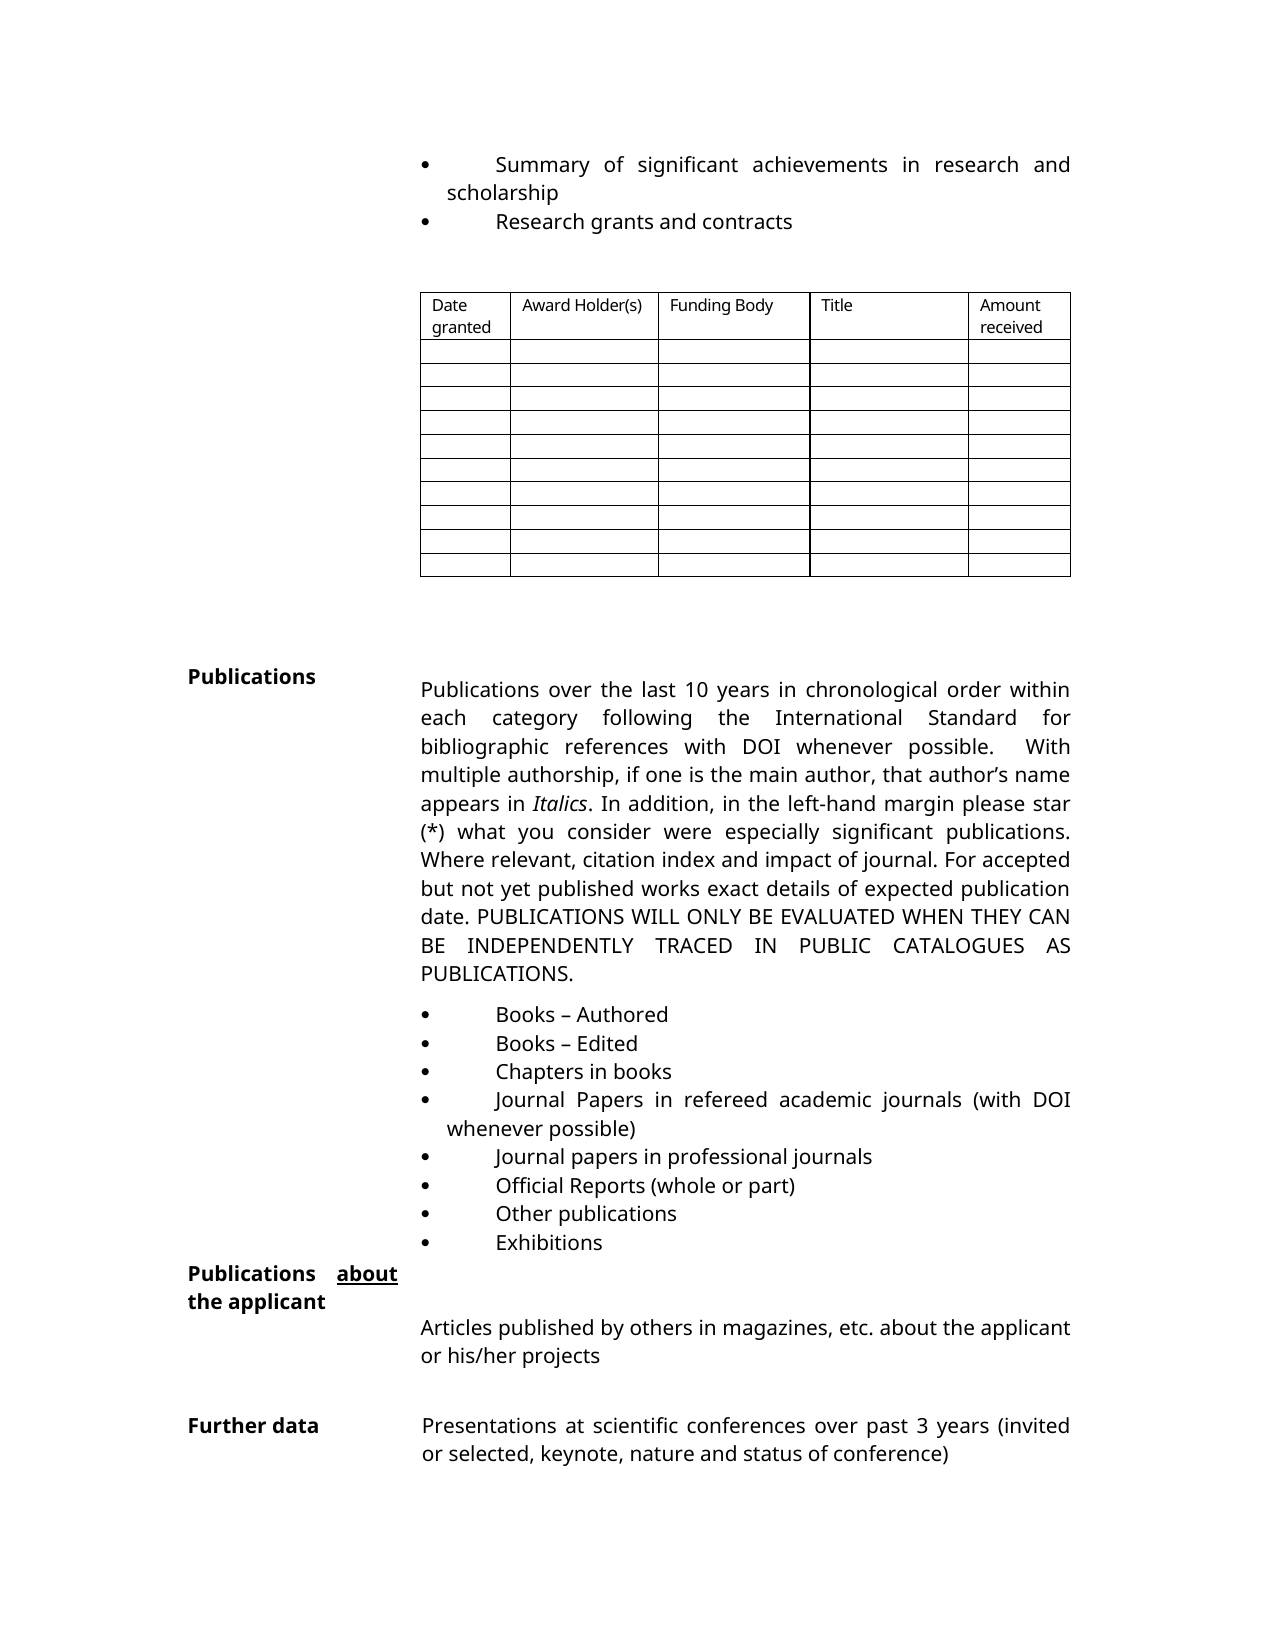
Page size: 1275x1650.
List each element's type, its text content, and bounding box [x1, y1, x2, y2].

table_cell [811, 340, 968, 362]
table_cell [811, 506, 968, 529]
table_cell [421, 435, 510, 457]
table_cell [659, 387, 809, 410]
table_cell [659, 364, 809, 386]
table_cell [421, 387, 510, 410]
table_header Amount received [969, 293, 1070, 339]
table_cell [969, 506, 1070, 529]
table_cell [511, 387, 658, 410]
table_cell [969, 482, 1070, 505]
table_cell [421, 411, 510, 434]
table_cell [811, 435, 968, 457]
table_cell [811, 364, 968, 386]
table_cell [421, 554, 510, 576]
table_cell [511, 506, 658, 529]
table_header Title [811, 293, 968, 339]
table_cell Summary of current research and scholarship Summary of research and scholarship during the previous five years Summary of significant achievements in research and scholarship Research grants and contracts Publications over the last 10 years in chronological order within each category following the International Standard for bibliographic references with DOI whenever possible. With multiple authorship, if one is the main author, that author’s name appears in Italics. In addition, in the left-hand margin please star (*) what you consider were especially significant publications. Where relevant, citation index and impact of journal. For accepted but not yet published works exact details of expected publication date. PUBLICATIONS WILL ONLY BE EVALUATED WHEN THEY CAN BE INDEPENDENTLY TRACED IN PUBLIC CATALOGUES AS PUBLICATIONS. Books – Authored Books – Edited Chapters in books Journal Papers in refereed academic journals (with DOI whenever possible) Journal papers in professional journals Official Reports (whole or part) Other publications Exhibitions Articles published by others in magazines, etc. about the applicant or his/her projects [409, 150, 1083, 1411]
table_cell [421, 340, 510, 362]
table_cell [659, 554, 809, 576]
table_cell [969, 554, 1070, 576]
table_cell [659, 435, 809, 457]
table_cell [811, 530, 968, 552]
table_cell [969, 459, 1070, 481]
table_cell [811, 554, 968, 576]
table_cell [511, 482, 658, 505]
table_cell [811, 387, 968, 410]
table_cell [969, 364, 1070, 386]
table_cell [811, 411, 968, 434]
table_cell [511, 411, 658, 434]
table_cell [969, 435, 1070, 457]
table_header Award Holder(s) [511, 293, 658, 339]
table_cell [511, 364, 658, 386]
table_header Date granted [421, 293, 510, 339]
table_cell [659, 459, 809, 481]
table_cell [421, 482, 510, 505]
table_cell [511, 530, 658, 552]
table_cell [659, 411, 809, 434]
table_cell [969, 411, 1070, 434]
table_cell [659, 482, 809, 505]
table_cell [421, 530, 510, 552]
table_cell [969, 340, 1070, 362]
table_cell [659, 530, 809, 552]
table_cell [511, 554, 658, 576]
table_cell [659, 340, 809, 362]
table_cell Publications Publications about the applicant [176, 150, 409, 1411]
table_header Funding Body [659, 293, 809, 339]
table_cell [421, 459, 510, 481]
table_cell [511, 435, 658, 457]
table_cell [511, 340, 658, 362]
table_cell [811, 459, 968, 481]
table_cell [659, 506, 809, 529]
table_cell [421, 506, 510, 529]
table_cell [421, 364, 510, 386]
table_cell Presentations at scientific conferences over past 3 years (invited or selected, keynote, nature and status of conference) [409, 1411, 1083, 1496]
table_cell [511, 459, 658, 481]
table_cell [969, 387, 1070, 410]
table_cell [811, 482, 968, 505]
table_cell Further data [176, 1411, 409, 1496]
table_cell [969, 530, 1070, 552]
